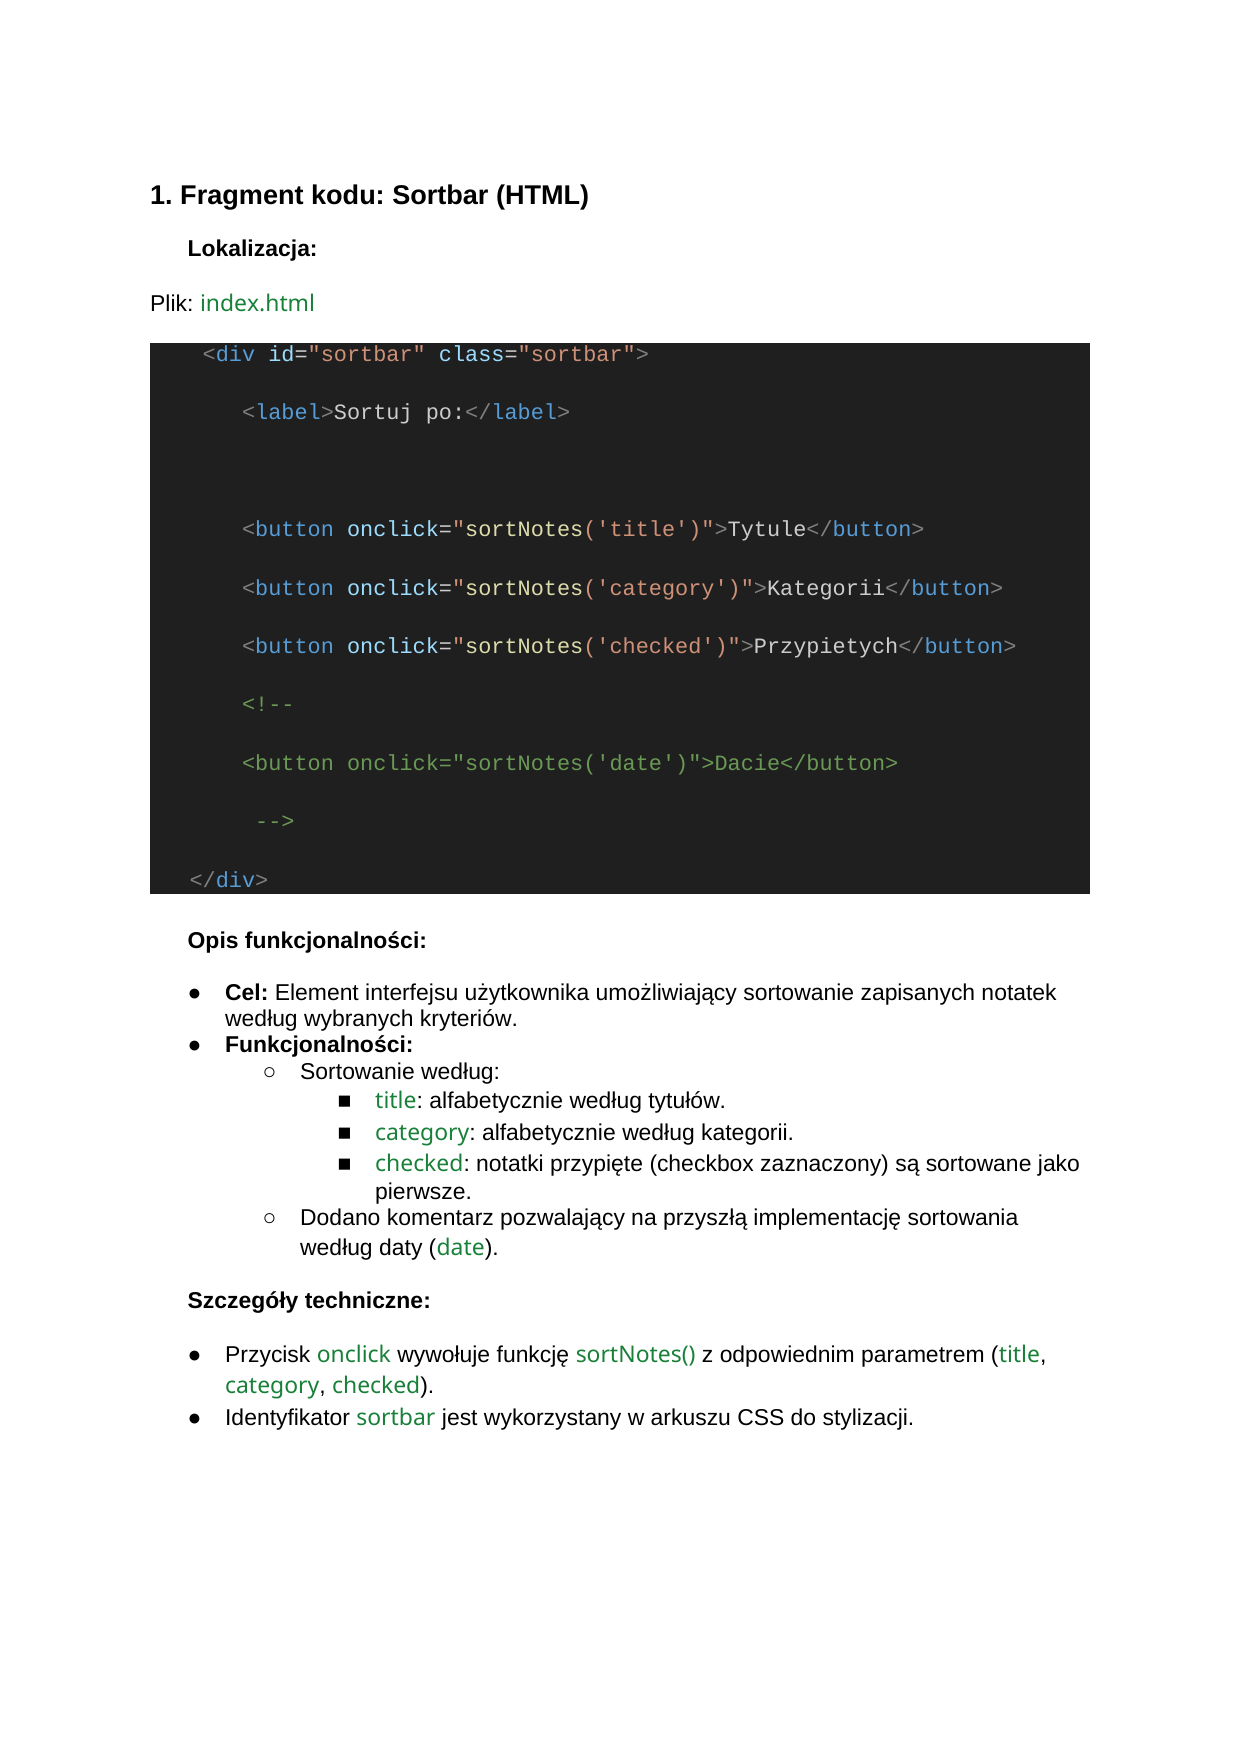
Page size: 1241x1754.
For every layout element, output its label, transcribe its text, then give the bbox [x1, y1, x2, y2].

list category: alfabetycznie według kategorii. [337, 1115, 1090, 1147]
text <button onclick="sortNotes('checked')">Przypietych</button> [150, 635, 1090, 660]
list Cel: Element interfejsu użytkownika umożliwiający sortowanie zapisanych notatek według wybranych kryteriów. [187, 979, 1090, 1031]
list Sortowanie według: [262, 1058, 1090, 1084]
text --> [150, 811, 1090, 835]
text <button onclick="sortNotes('date')">Dacie</button> [150, 752, 1090, 777]
text <button onclick="sortNotes('category')">Kategorii</button> [150, 577, 1090, 602]
text <button onclick="sortNotes('title')">Tytule</button> [150, 518, 1090, 543]
list Identyfikator sortbar jest wykorzystany w arkuszu CSS do stylizacji. [187, 1401, 1090, 1432]
text <!-- [150, 694, 1090, 718]
text Plik: index.html [150, 287, 1090, 318]
subtitle Szczegóły techniczne: [187, 1287, 1090, 1313]
list Funkcjonalności: [187, 1031, 1090, 1058]
subtitle Opis funkcjonalności: [187, 927, 1090, 954]
list checked: notatki przypięte (checkbox zaznaczony) są sortowane jako pierwsze. [337, 1147, 1090, 1204]
text <div id="sortbar" class="sortbar"> [150, 343, 1090, 368]
list Dodano komentarz pozwalający na przyszłą implementację sortowania według daty (date). [262, 1204, 1090, 1262]
subtitle 1. Fragment kodu: Sortbar (HTML) [150, 179, 1090, 210]
subtitle Lokalizacja: [187, 235, 1090, 262]
text <label>Sortuj po:</label> [150, 401, 1090, 426]
list title: alfabetycznie według tytułów. [337, 1084, 1090, 1115]
text </div> [150, 869, 1090, 894]
list Przycisk onclick wywołuje funkcję sortNotes() z odpowiednim parametrem (title, category, checked). [187, 1338, 1090, 1401]
